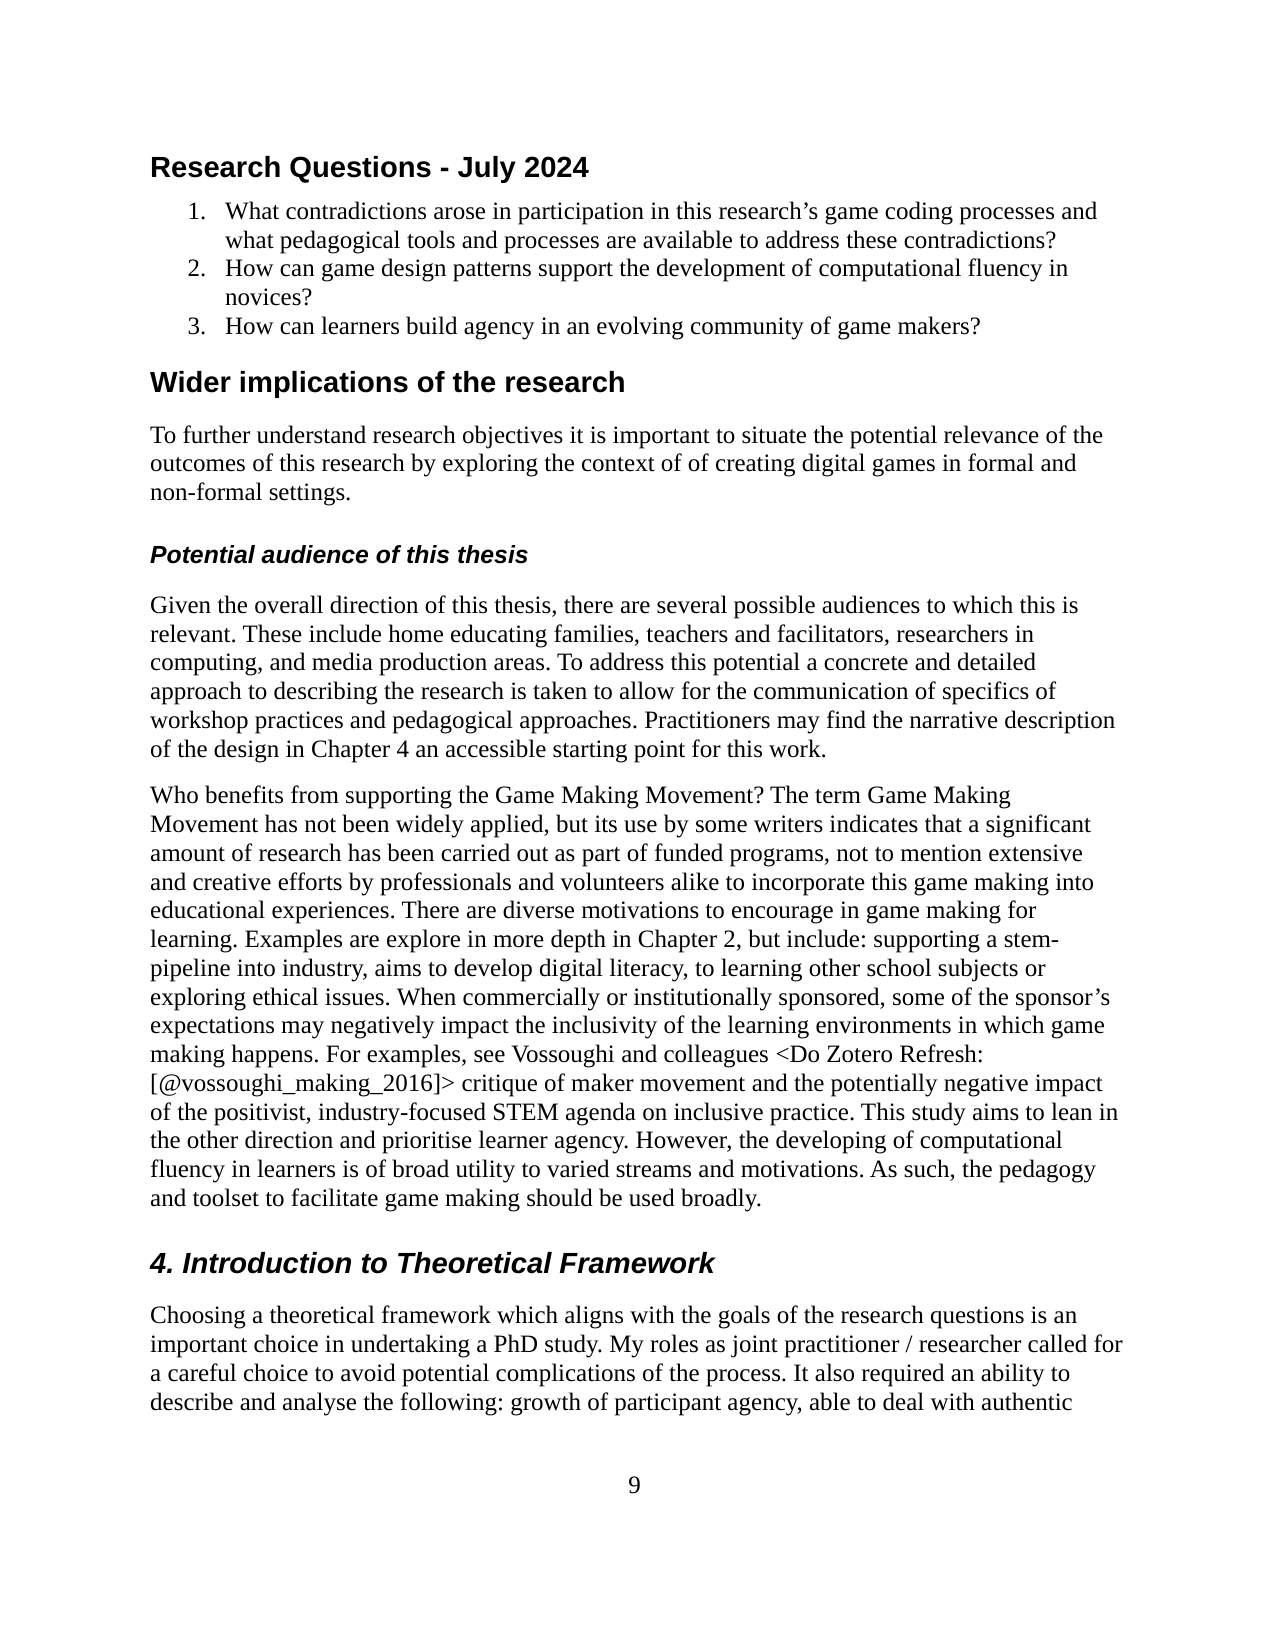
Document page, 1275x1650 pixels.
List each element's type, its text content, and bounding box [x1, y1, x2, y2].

list What contradictions arose in participation in this research’s game coding processes and what pedagogical tools and processes are available to address these contradictions? [187, 196, 1125, 253]
list How can game design patterns support the development of computational fluency in novices? [187, 253, 1125, 311]
subtitle Research Questions - July 2024 [150, 150, 1125, 183]
text Who benefits from supporting the Game Making Movement? The term Game Making Movement has not been widely applied, but its use by some writers indicates that a significant amount of research has been carried out as part of funded programs, not to mention extensive and creative efforts by professionals and volunteers alike to incorporate this game making into educational experiences. There are diverse motivations to encourage in game making for learning. Examples are explore in more depth in Chapter 2, but include: supporting a stem-pipeline into industry, aims to develop digital literacy, to learning other school subjects or exploring ethical issues. When commercially or institutionally sponsored, some of the sponsor’s expectations may negatively impact the inclusivity of the learning environments in which game making happens. For examples, see Vossoughi and colleagues <Do Zotero Refresh: [@vossoughi_making_2016]> critique of maker movement and the potentially negative impact of the positivist, industry-focused STEM agenda on inclusive practice. This study aims to lean in the other direction and prioritise learner agency. However, the developing of computational fluency in learners is of broad utility to varied streams and motivations. As such, the pedagogy and toolset to facilitate game making should be used broadly. [150, 780, 1125, 1212]
list How can learners build agency in an evolving community of game makers? [187, 311, 1125, 340]
subtitle Potential audience of this thesis [150, 540, 1125, 568]
text Choosing a theoretical framework which aligns with the goals of the research questions is an important choice in undertaking a PhD study. My roles as joint practitioner / researcher called for a careful choice to avoid potential complications of the process. It also required an ability to describe and analyse the following: growth of participant agency, able to deal with authentic [150, 1301, 1125, 1416]
text To further understand research objectives it is important to situate the potential relevance of the outcomes of this research by exploring the context of of creating digital games in formal and non-formal settings. [150, 420, 1125, 506]
subtitle Wider implications of the research [150, 365, 1125, 398]
text Given the overall direction of this thesis, there are several possible audiences to which this is relevant. These include home educating families, teachers and facilitators, researchers in computing, and media production areas. To address this potential a concrete and detailed approach to describing the research is taken to allow for the communication of specifics of workshop practices and pedagogical approaches. Practitioners may find the narrative description of the design in Chapter 4 an accessible starting point for this work. [150, 590, 1125, 762]
subtitle 4. Introduction to Theoretical Framework [150, 1246, 1125, 1279]
